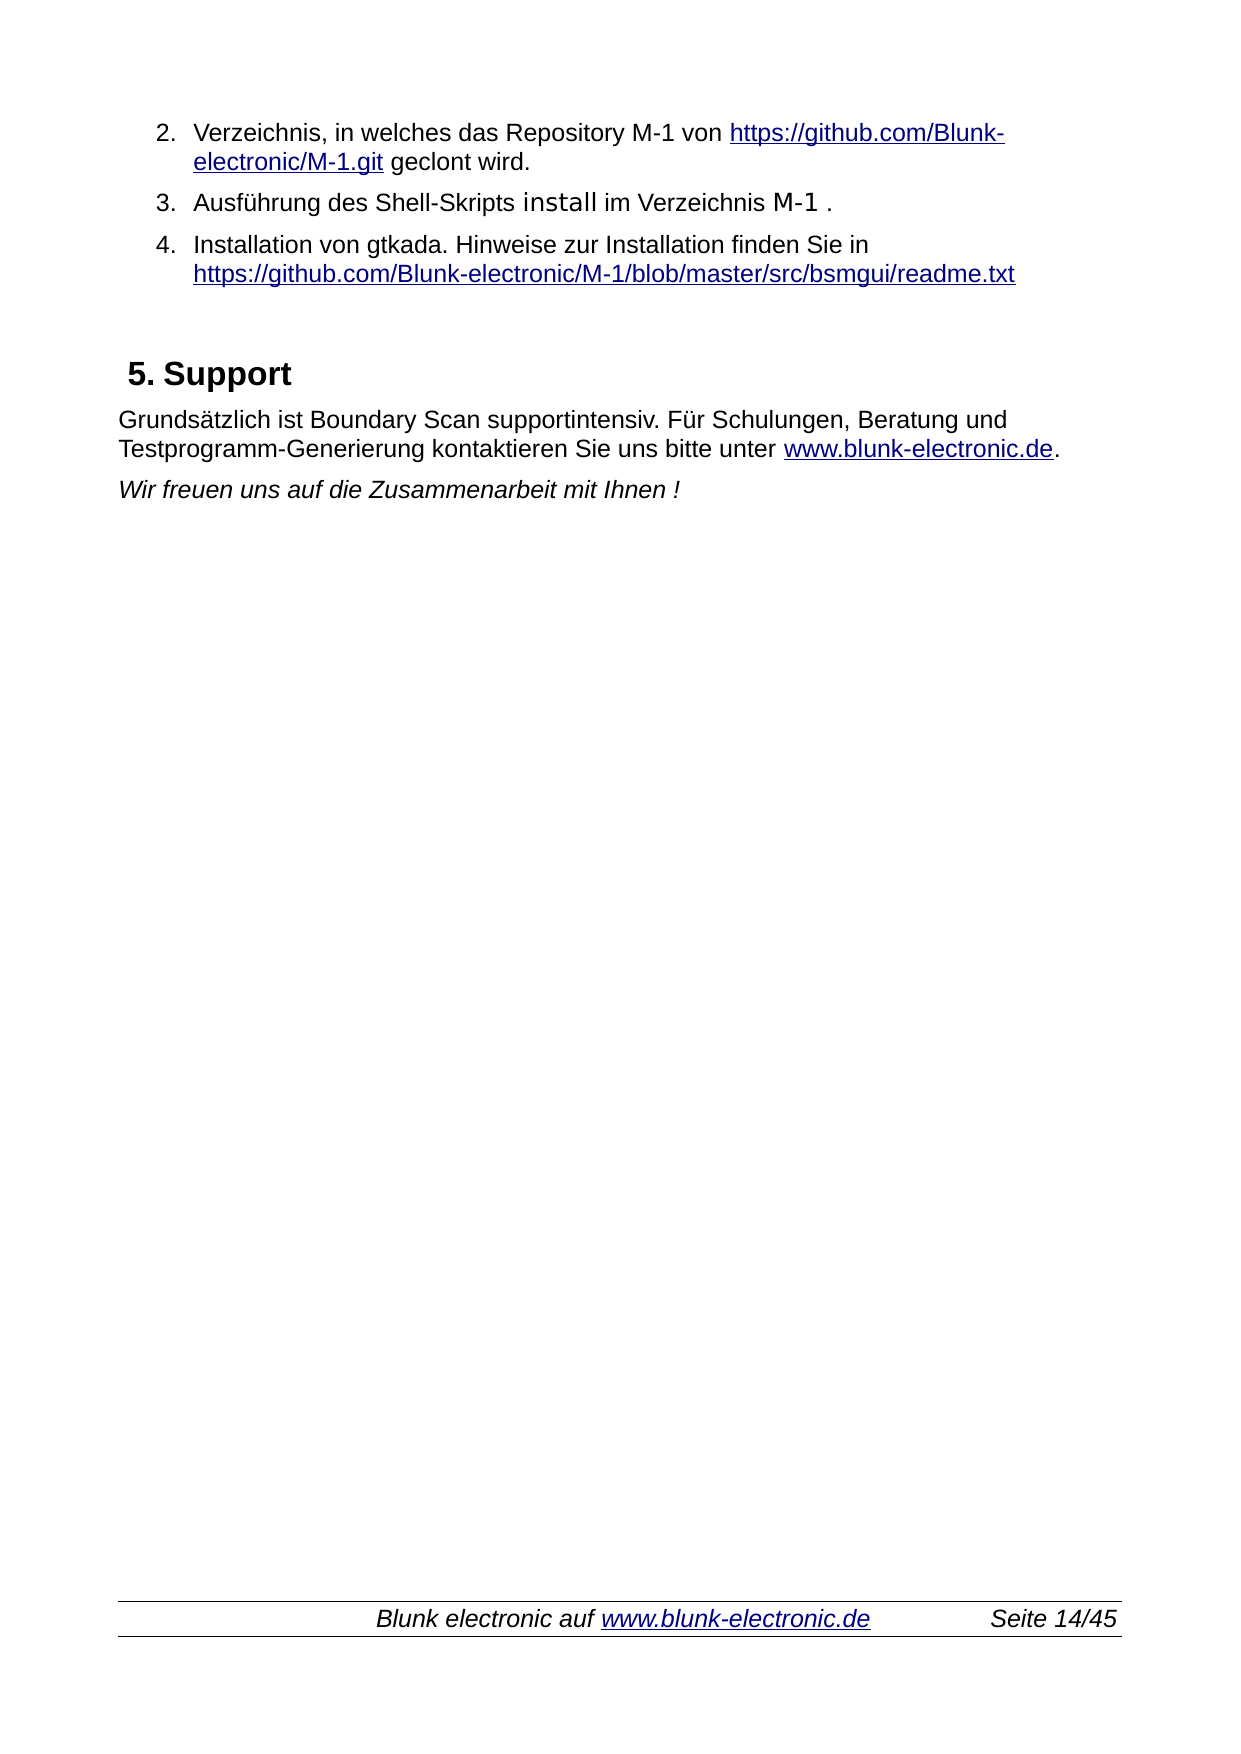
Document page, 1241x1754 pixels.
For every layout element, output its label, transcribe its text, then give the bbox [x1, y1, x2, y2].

text Wir freuen uns auf die Zusammenarbeit mit Ihnen ! [118, 475, 1122, 504]
subtitle Support [118, 354, 1122, 392]
list Ausführung des Shell-Skripts install im Verzeichnis M-1 . [156, 188, 1122, 217]
text Grundsätzlich ist Boundary Scan supportintensiv. Für Schulungen, Beratung und Testprogramm-Generierung kontaktieren Sie uns bitte unter www.blunk-electronic.de. [118, 405, 1122, 462]
list Verzeichnis, in welches das Repository M-1 von https://github.com/Blunk-electronic/M-1.git geclont wird. [156, 118, 1122, 176]
list Installation von gtkada. Hinweise zur Installation finden Sie in https://github.com/Blunk-electronic/M-1/blob/master/src/bsmgui/readme.txt [156, 230, 1122, 287]
